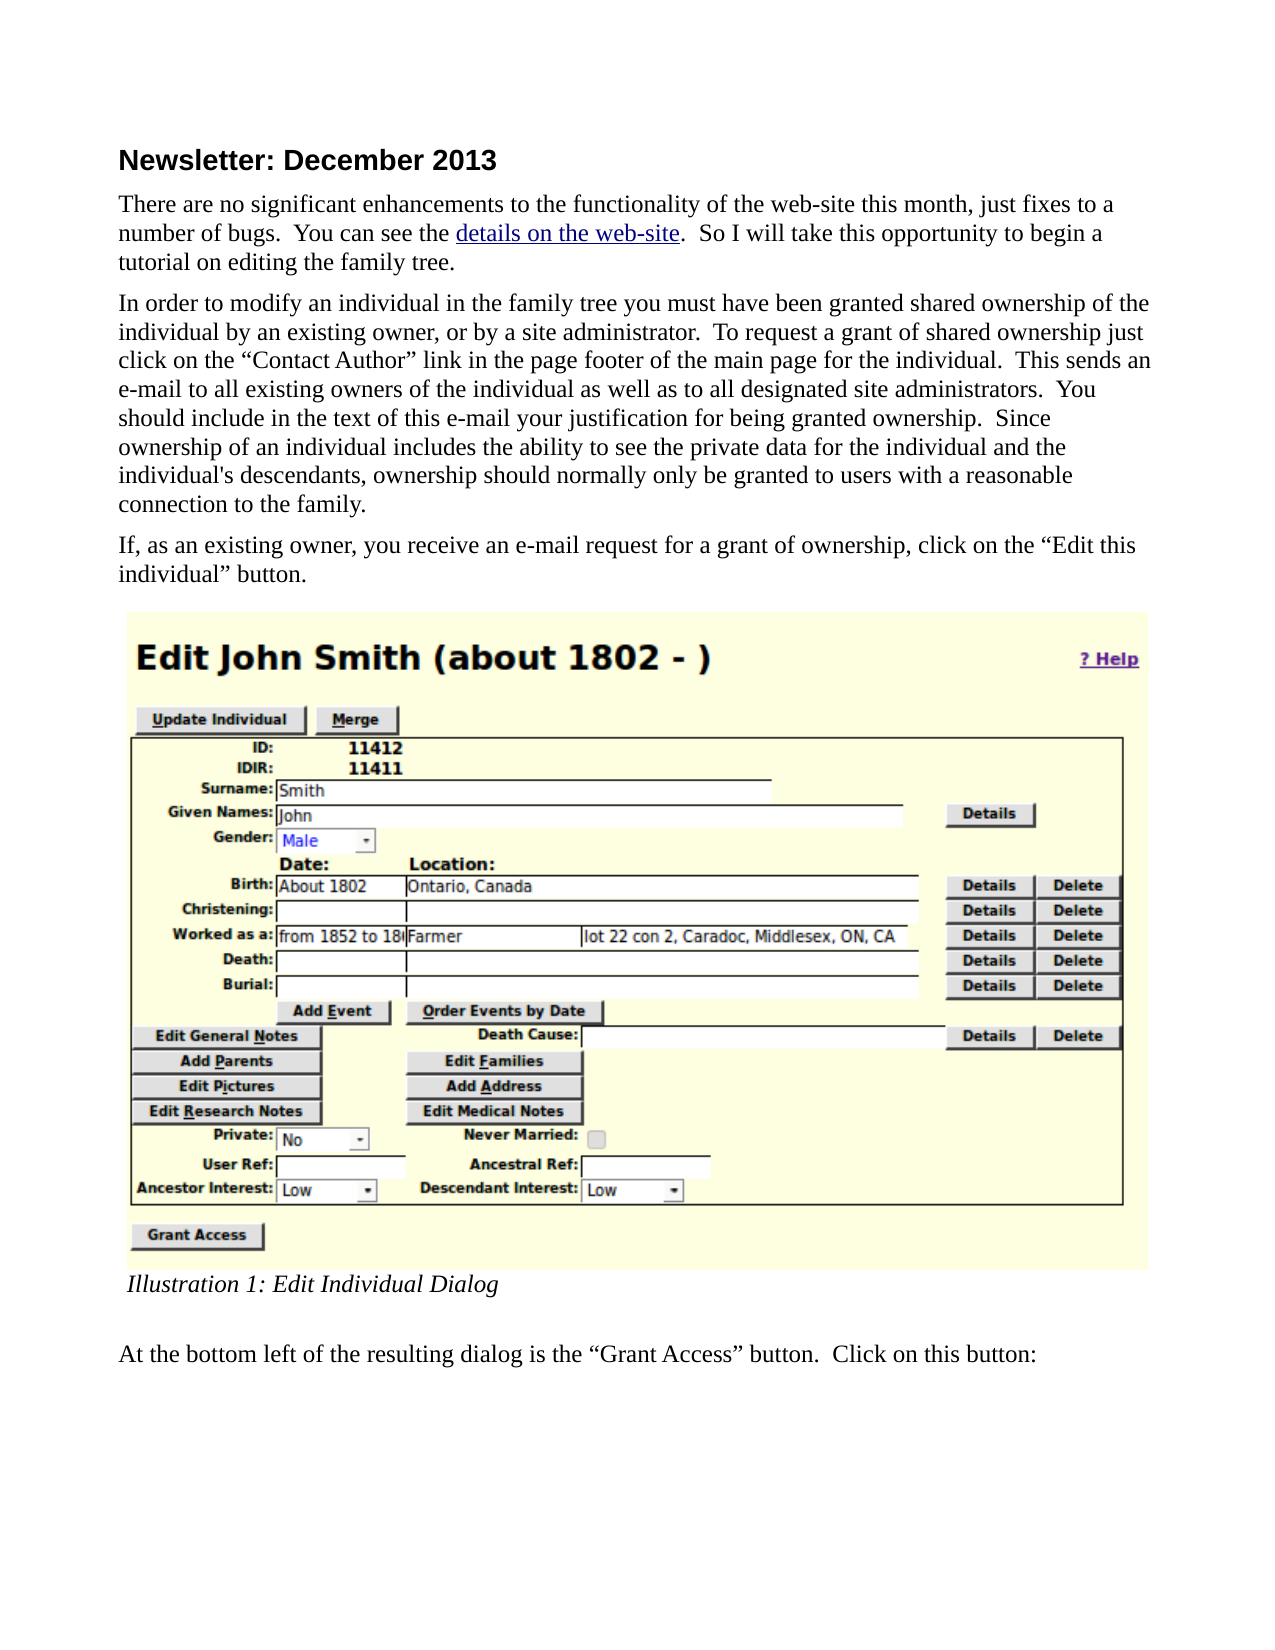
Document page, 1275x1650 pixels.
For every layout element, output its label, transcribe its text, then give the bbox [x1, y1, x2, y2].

text At the bottom left of the resulting dialog is the “Grant Access” button. Click on this button: [118, 1339, 1157, 1368]
text In order to modify an individual in the family tree you must have been granted shared ownership of the individual by an existing owner, or by a site administrator. To request a grant of shared ownership just click on the “Contact Author” link in the page footer of the main page for the individual. This sends an e-mail to all existing owners of the individual as well as to all designated site administrators. You should include in the text of this e-mail your justification for being granted ownership. Since ownership of an individual includes the ability to see the private data for the individual and the individual's descendants, ownership should normally only be granted to users with a reasonable connection to the family. [118, 288, 1157, 518]
text Illustration 1: Edit Individual Dialog [127, 1270, 1148, 1298]
text If, as an existing owner, you receive an e-mail request for a grant of ownership, click on the “Edit this individual” button. [118, 530, 1157, 588]
subtitle Newsletter: December 2013 [118, 143, 1157, 177]
picture [126, 612, 1149, 1270]
text There are no significant enhancements to the functionality of the web-site this month, just fixes to a number of bugs. You can see the details on the web-site. So I will take this opportunity to begin a tutorial on editing the family tree. [118, 189, 1157, 275]
